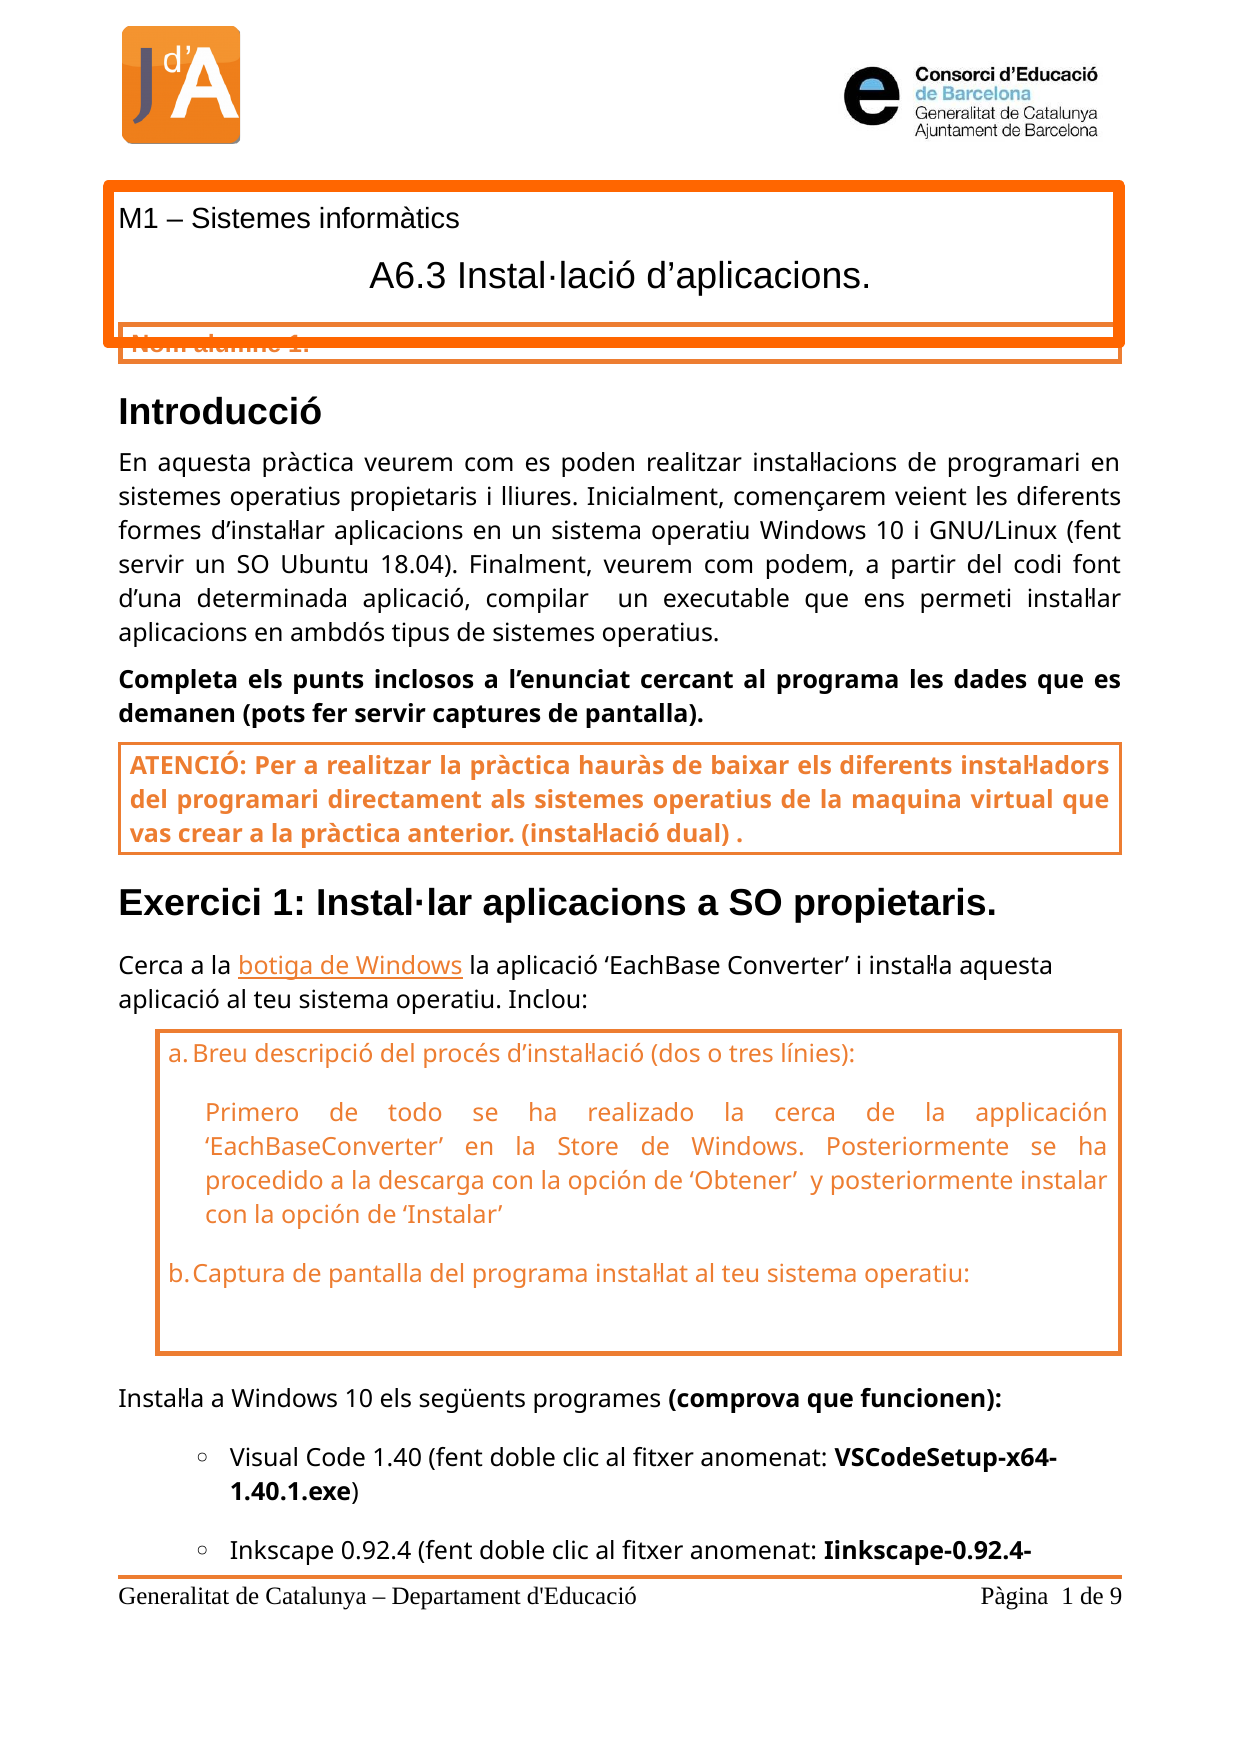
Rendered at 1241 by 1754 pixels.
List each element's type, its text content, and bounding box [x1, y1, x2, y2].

list Captura de pantalla del programa instal·lat al teu sistema operatiu: [160, 1249, 1118, 1290]
picture [122, 26, 241, 144]
text Nom alumne 1: [123, 348, 1118, 359]
subtitle A6.3 Instal·lació d’aplicacions. [118, 254, 1113, 297]
subtitle M1 – Sistemes informàtics [118, 201, 1113, 235]
text Completa els punts inclosos a l’enunciat cercant al programa les dades que es demanen (pots fer servir captures de pantalla). [118, 662, 1122, 730]
list Visual Code 1.40 (fent doble clic al fitxer anomenat: VSCodeSetup-x64-1.40.1.exe) [192, 1439, 1122, 1508]
text Nom alumne 1: [123, 327, 1113, 337]
list Inkscape 0.92.4 (fent doble clic al fitxer anomenat: Iinkscape-0.92.4- [192, 1533, 1122, 1567]
subtitle Exercici 1: Instal·lar aplicacions a SO propietaris. [118, 880, 1122, 923]
list Instal·la a Windows 10 els següents programes (comprova que funcionen): [118, 1381, 1122, 1414]
list Cerca a la botiga de Windows la aplicació ‘EachBase Converter’ i instal·la aquesta aplicació al teu sistema operatiu. Inclou: [118, 948, 1122, 1016]
text ATENCIÓ: Per a realitzar la pràctica hauràs de baixar els diferents instal·ladors del programari directament als sistemes operatius de la maquina virtual que vas crear a la pràctica anterior. (instal·lació dual) . [121, 745, 1119, 852]
picture [821, 38, 1119, 157]
list Primero de todo se ha realizado la cerca de la applicación ‘EachBaseConverter’ en la Store de Windows. Posteriormente se ha procedido a la descarga con la opción de ‘Obtener’ y posteriormente instalar con la opción de ‘Instalar’ [160, 1088, 1118, 1231]
subtitle Introducció [118, 389, 1122, 432]
text En aquesta pràctica veurem com es poden realitzar instal·lacions de programari en sistemes operatius propietaris i lliures. Inicialment, començarem veient les diferents formes d’instal·lar aplicacions en un sistema operatiu Windows 10 i GNU/Linux (fent servir un SO Ubuntu 18.04). Finalment, veurem com podem, a partir del codi font d’una determinada aplicació, compilar un executable que ens permeti instal·lar aplicacions en ambdós tipus de sistemes operatius. [118, 445, 1122, 649]
list Breu descripció del procés d’instal·lació (dos o tres línies): [160, 1033, 1118, 1069]
